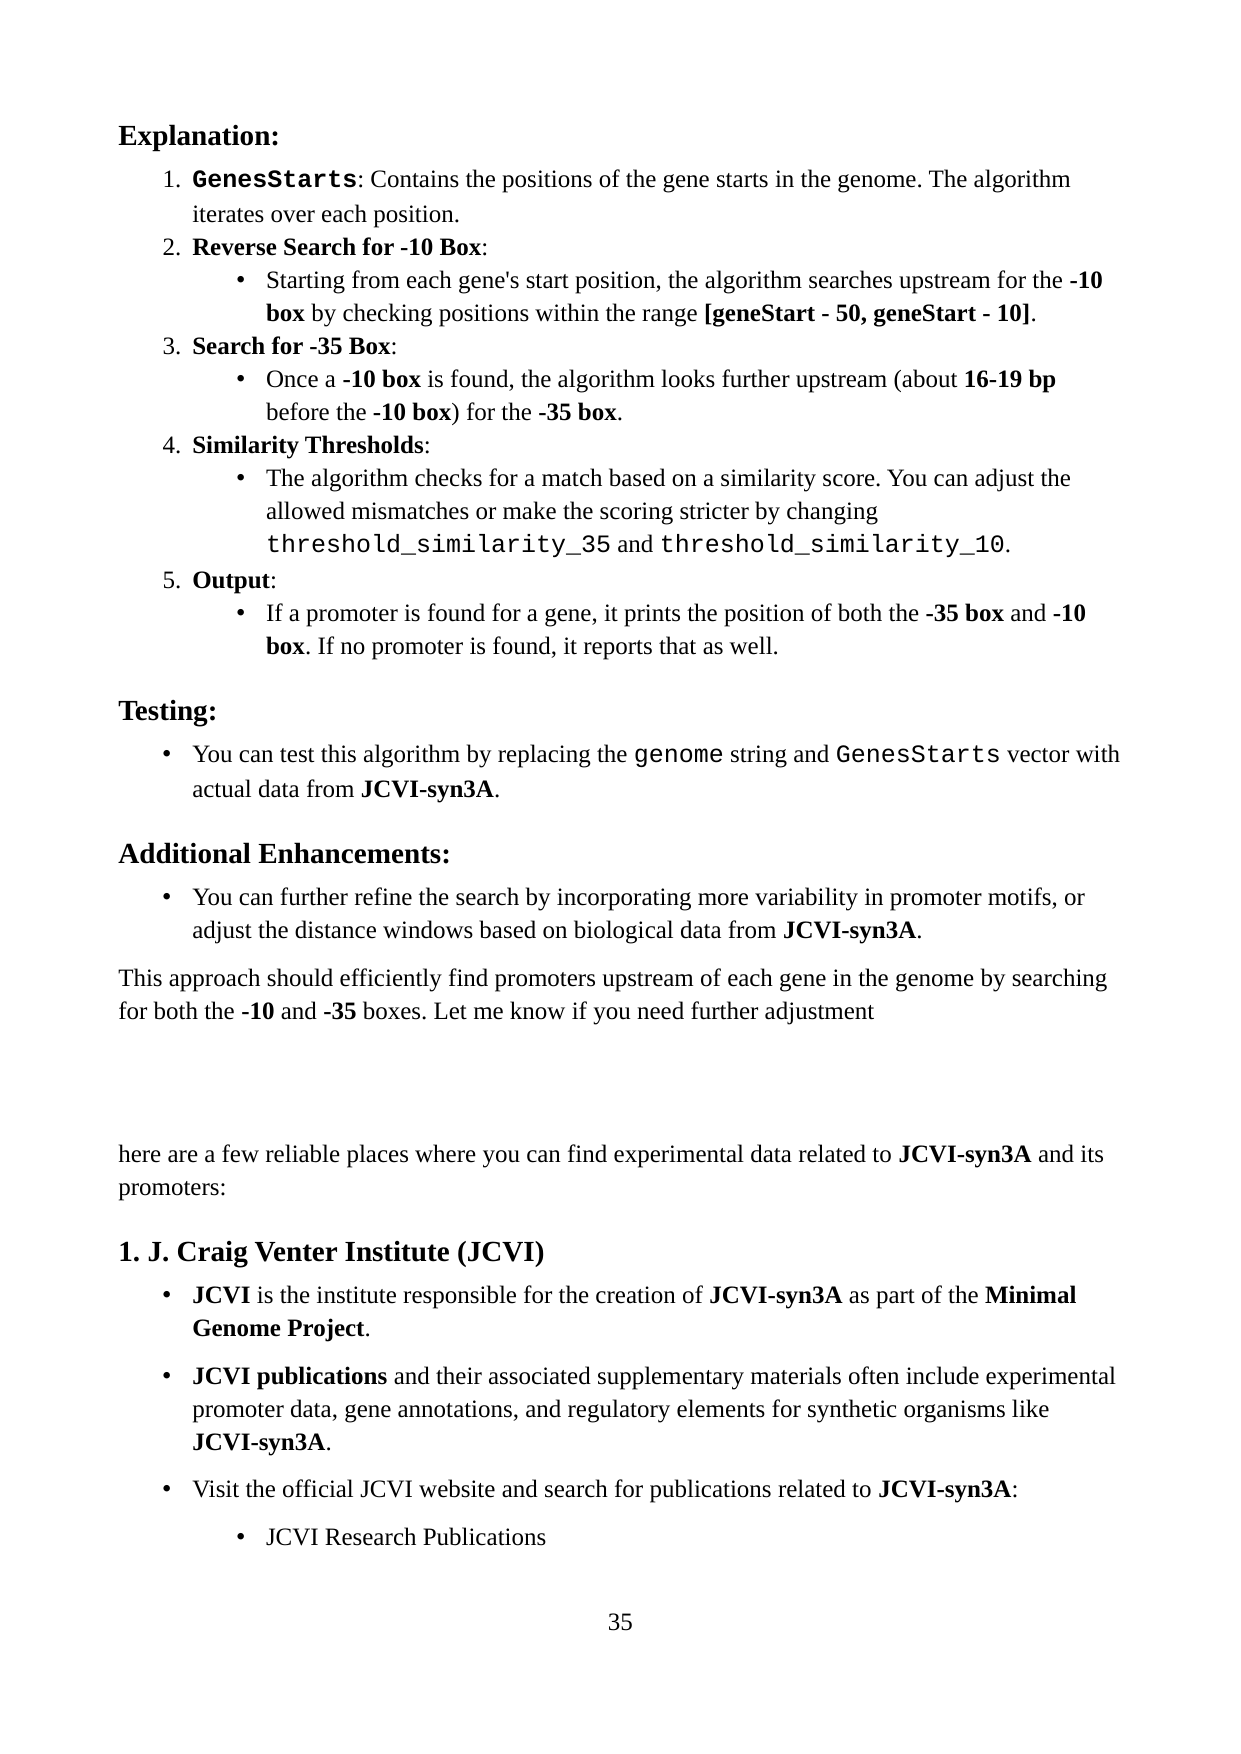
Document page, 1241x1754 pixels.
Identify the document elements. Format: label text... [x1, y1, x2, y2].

list Reverse Search for -10 Box: [162, 232, 1122, 261]
subtitle 1. J. Craig Venter Institute (JCVI) [118, 1234, 1122, 1268]
list Output: [162, 565, 1122, 594]
list Starting from each gene's start position, the algorithm searches upstream for the -10 box by checking positions within the range [geneStart - 50, geneStart - 10]. [236, 265, 1122, 327]
subtitle Testing: [118, 693, 1122, 727]
list Similarity Thresholds: [162, 430, 1122, 459]
list Search for -35 Box: [162, 331, 1122, 360]
list JCVI publications and their associated supplementary materials often include experimental promoter data, gene annotations, and regulatory elements for synthetic organisms like JCVI-syn3A. [162, 1361, 1122, 1456]
list Once a -10 box is found, the algorithm looks further upstream (about 16-19 bp before the -10 box) for the -35 box. [236, 364, 1122, 426]
list JCVI is the institute responsible for the creation of JCVI-syn3A as part of the Minimal Genome Project. [162, 1280, 1122, 1342]
list Visit the official JCVI website and search for publications related to JCVI-syn3A: [162, 1474, 1122, 1503]
subtitle Explanation: [118, 118, 1122, 152]
list The algorithm checks for a match based on a similarity score. You can adjust the allowed mismatches or make the scoring stricter by changing threshold_similarity_35 and threshold_similarity_10. [236, 463, 1122, 560]
text This approach should efficiently find promoters upstream of each gene in the genome by searching for both the -10 and -35 boxes. Let me know if you need further adjustment [118, 963, 1122, 1025]
list If a promoter is found for a gene, it prints the position of both the -35 box and -10 box. If no promoter is found, it reports that as well. [236, 598, 1122, 660]
list You can test this algorithm by replacing the genome string and GenesStarts vector with actual data from JCVI-syn3A. [162, 739, 1122, 803]
subtitle Additional Enhancements: [118, 836, 1122, 870]
list You can further refine the search by incorporating more variability in promoter motifs, or adjust the distance windows based on biological data from JCVI-syn3A. [162, 882, 1122, 944]
list JCVI Research Publications [236, 1522, 1122, 1551]
list GenesStarts: Contains the positions of the gene starts in the genome. The algorithm iterates over each position. [162, 164, 1122, 228]
text here are a few reliable places where you can find experimental data related to JCVI-syn3A and its promoters: [118, 1139, 1122, 1201]
